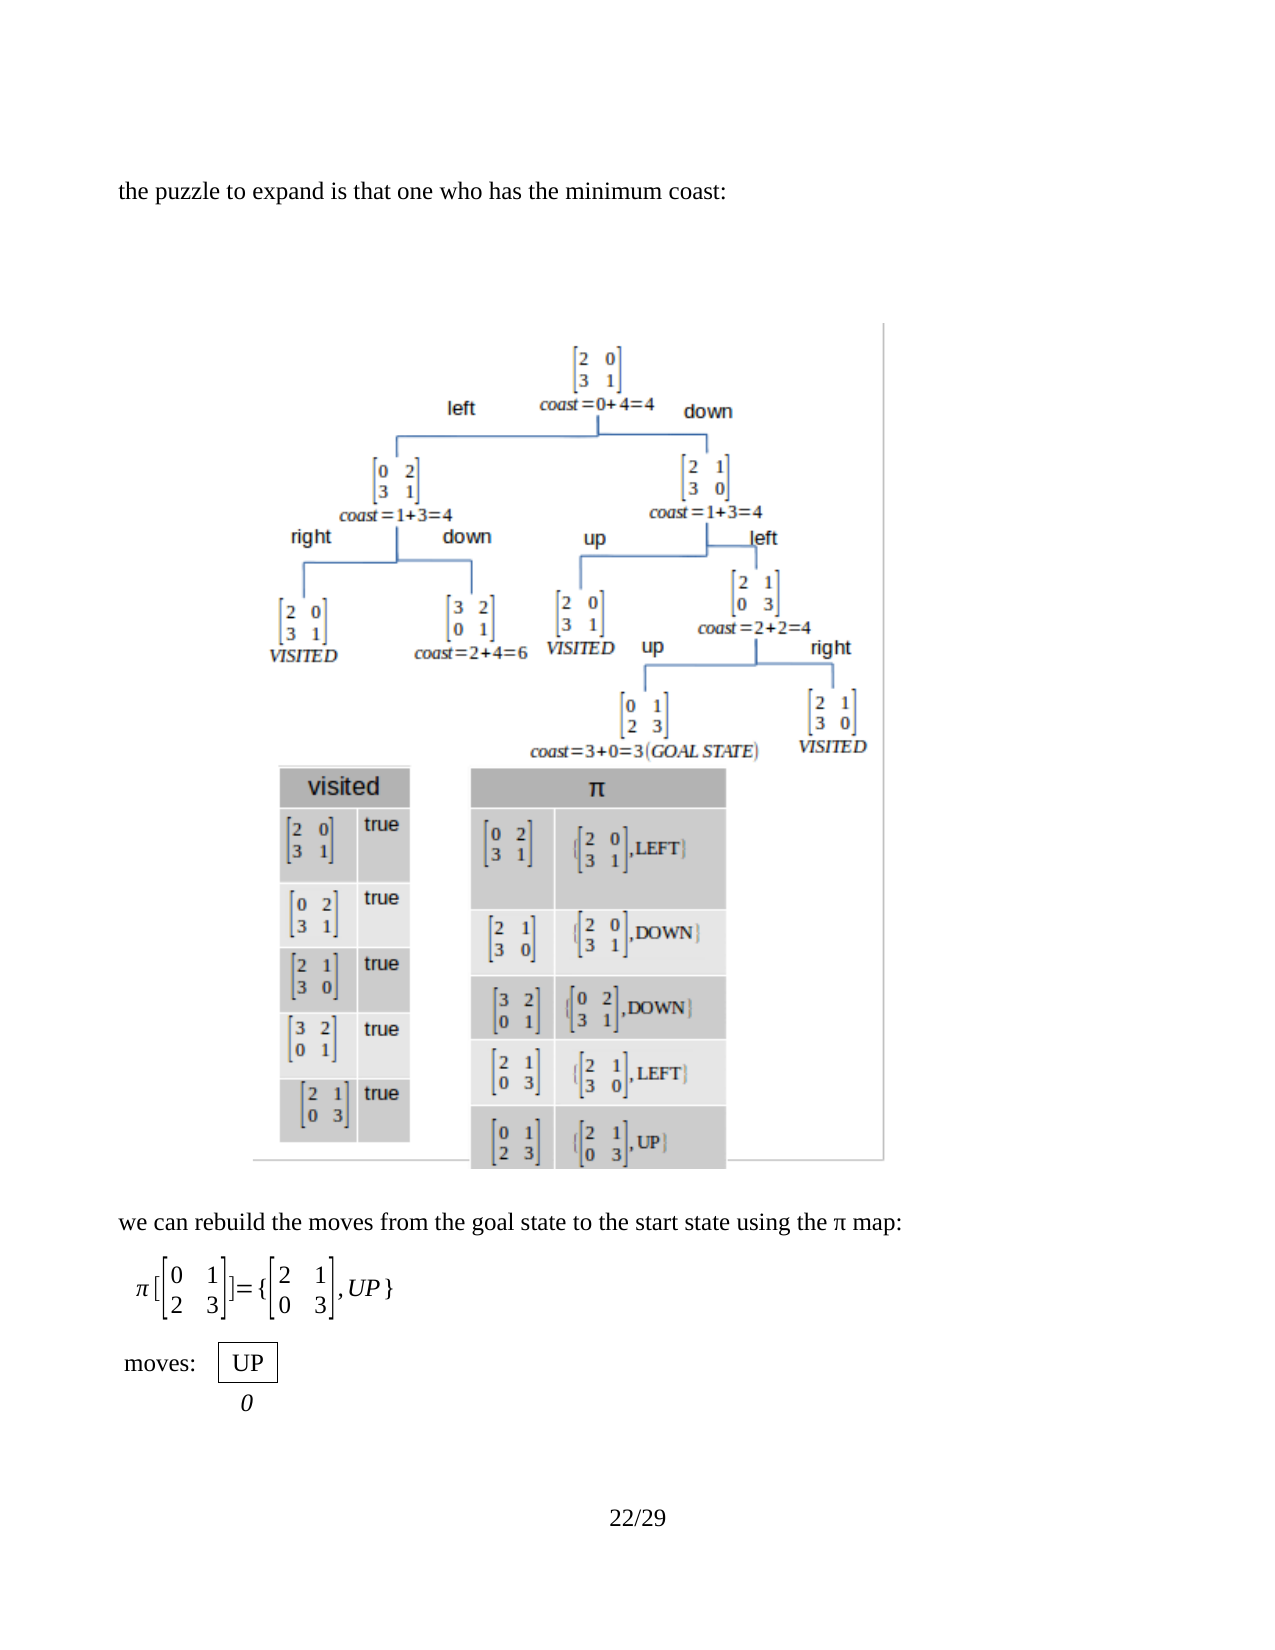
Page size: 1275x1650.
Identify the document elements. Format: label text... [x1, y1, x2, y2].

table_header moves: [118, 1342, 218, 1382]
text the puzzle to expand is that one who has the minimum coast: [118, 176, 1157, 205]
table_cell 0 [218, 1383, 277, 1422]
picture [252, 323, 894, 1169]
table_cell [118, 1382, 218, 1422]
table_header UP [219, 1343, 277, 1382]
text we can rebuild the moves from the goal state to the start state using the π map: [118, 1207, 1157, 1235]
